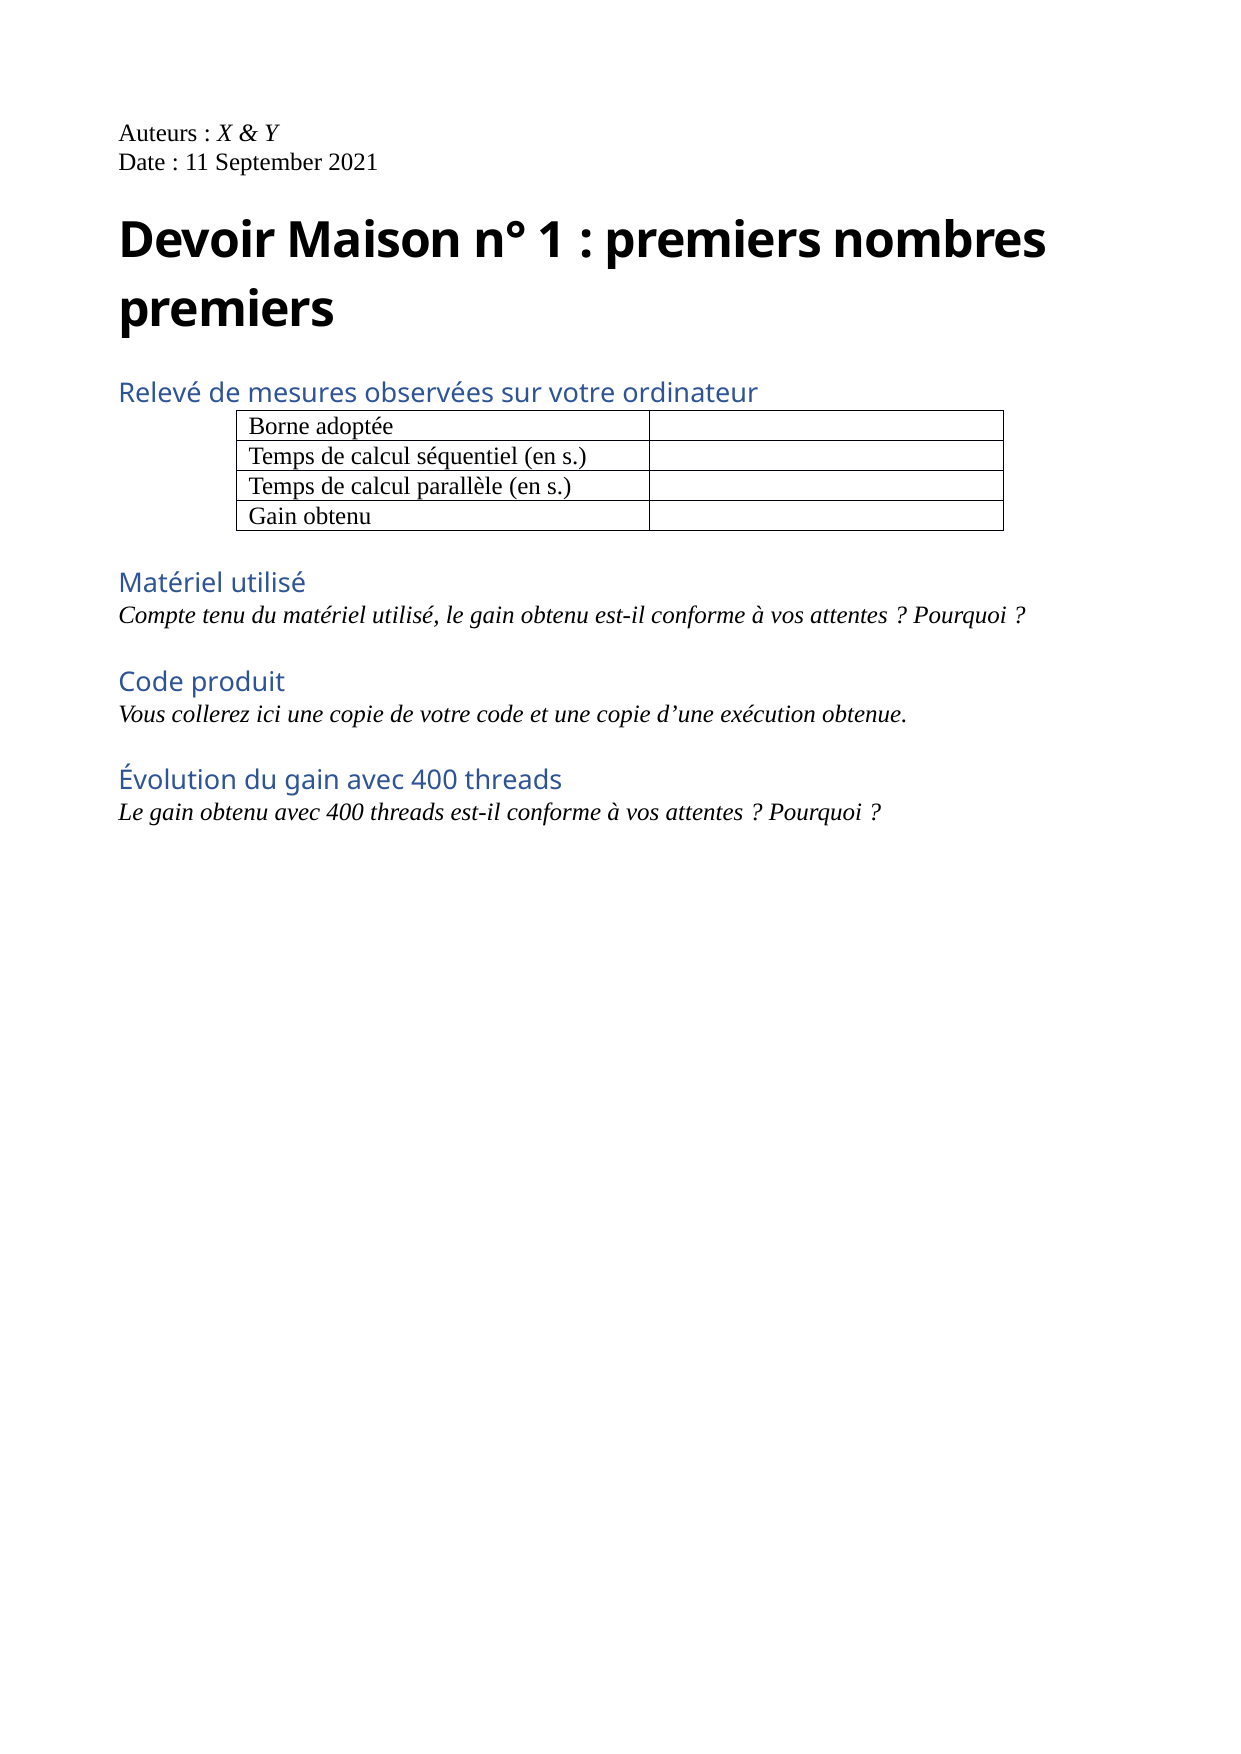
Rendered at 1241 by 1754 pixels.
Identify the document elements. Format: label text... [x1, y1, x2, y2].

text Compte tenu du matériel utilisé, le gain obtenu est-il conforme à vos attentes ? Pourquoi ? [118, 600, 1122, 629]
title Devoir Maison n° 1 : premiers nombres premiers [118, 204, 1122, 341]
subtitle Code produit [118, 662, 1122, 699]
subtitle Évolution du gain avec 400 threads [118, 761, 1122, 797]
text Le gain obtenu avec 400 threads est-il conforme à vos attentes ? Pourquoi ? [118, 797, 1122, 826]
table_header Borne adoptée [237, 411, 649, 440]
table_cell Temps de calcul séquentiel (en s.) [237, 441, 649, 470]
text Vous collerez ici une copie de votre code et une copie d’une exécution obtenue. [118, 699, 1122, 728]
table_cell [650, 501, 1003, 529]
table_cell Temps de calcul parallèle (en s.) [237, 471, 649, 500]
table_cell [650, 441, 1003, 470]
subtitle Matériel utilisé [118, 563, 1122, 600]
table_cell Gain obtenu [237, 501, 649, 529]
table_header [650, 411, 1003, 440]
subtitle Relevé de mesures observées sur votre ordinateur [118, 373, 1122, 410]
text Auteurs : X & Y [118, 118, 1122, 147]
text Date : 11 September 2021 [118, 147, 1122, 176]
table_cell [650, 471, 1003, 500]
